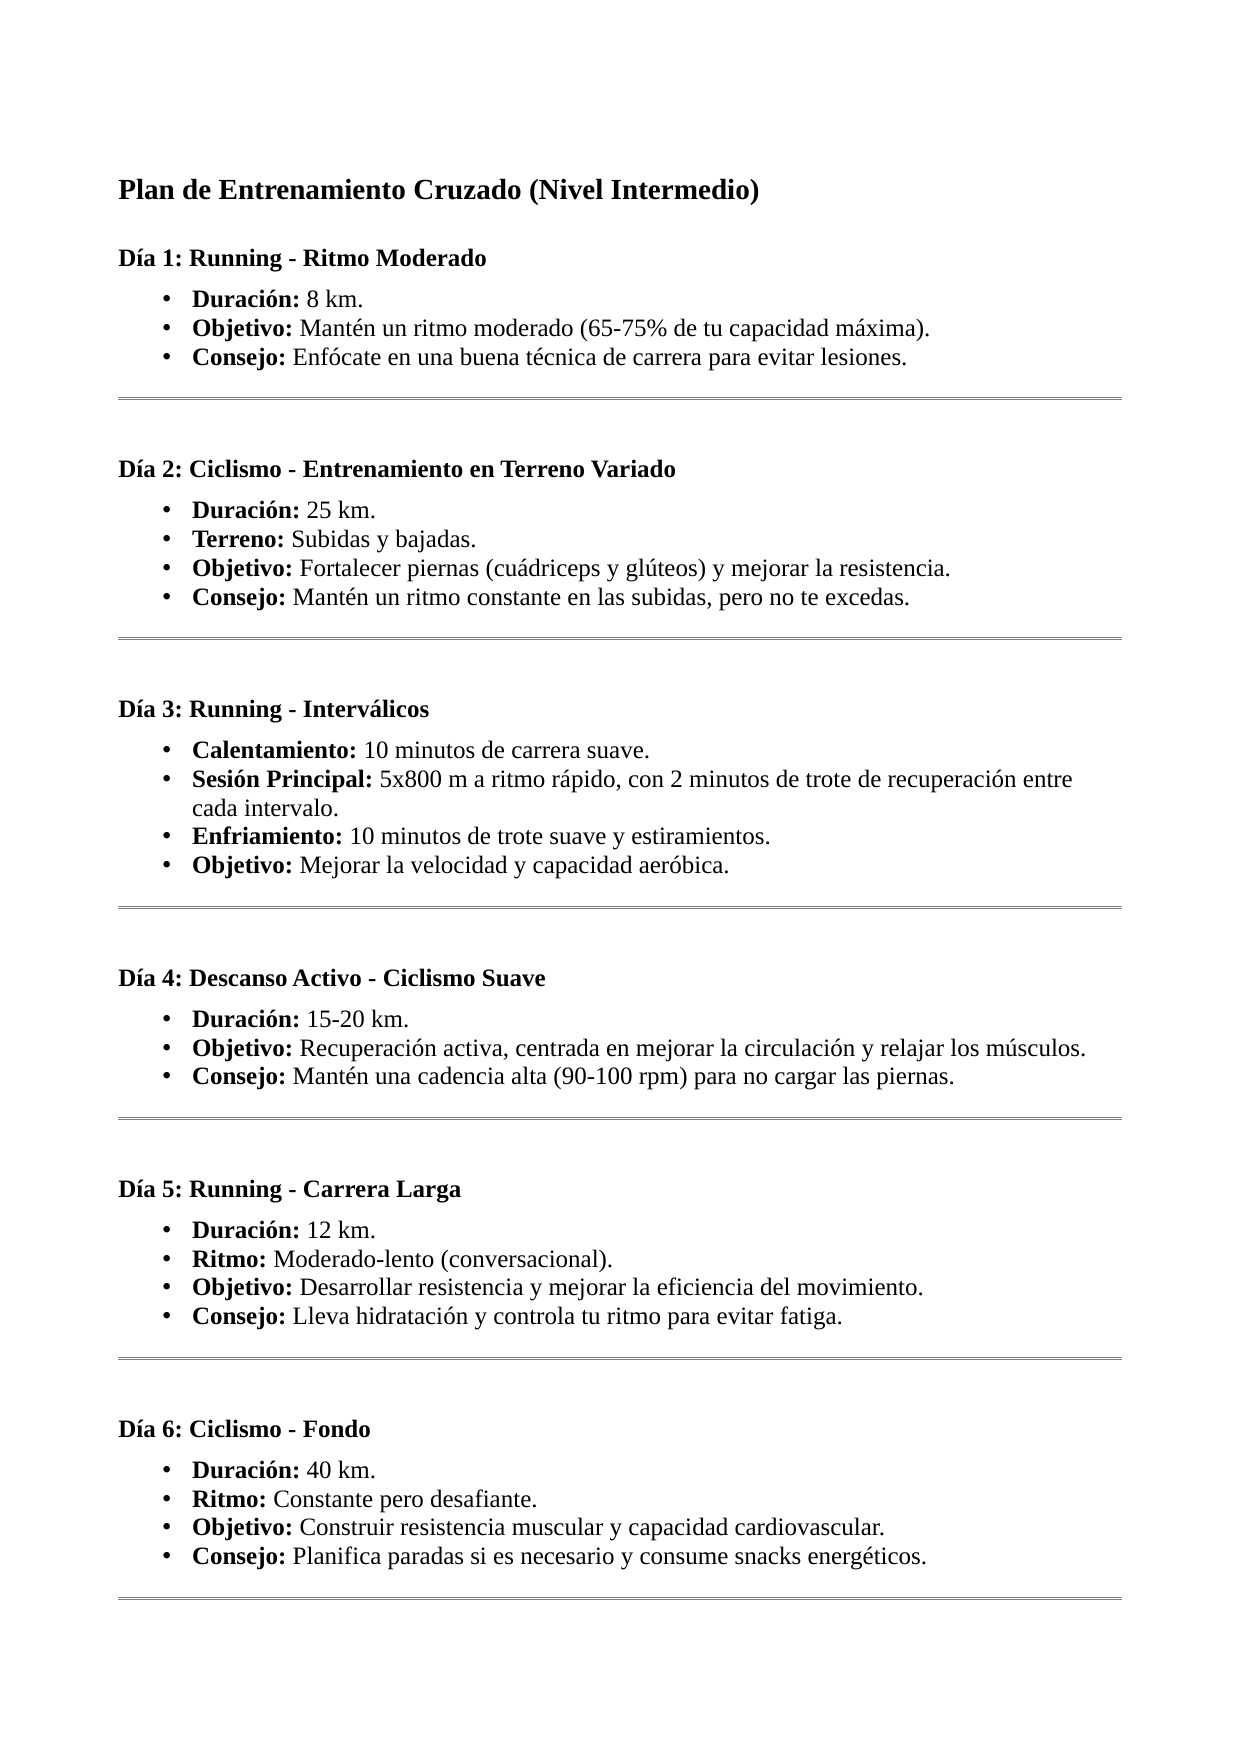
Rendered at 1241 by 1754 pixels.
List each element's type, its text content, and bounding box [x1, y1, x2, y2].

list Sesión Principal: 5x800 m a ritmo rápido, con 2 minutos de trote de recuperación entre cada intervalo. [162, 764, 1122, 821]
list Enfriamiento: 10 minutos de trote suave y estiramientos. [162, 821, 1122, 850]
list Consejo: Enfócate en una buena técnica de carrera para evitar lesiones. [162, 342, 1122, 370]
list Terreno: Subidas y bajadas. [162, 524, 1122, 553]
list Objetivo: Construir resistencia muscular y capacidad cardiovascular. [162, 1512, 1122, 1541]
list Consejo: Lleva hidratación y controla tu ritmo para evitar fatiga. [162, 1301, 1122, 1330]
subtitle Día 1: Running - Ritmo Moderado [118, 243, 1122, 272]
list Ritmo: Constante pero desafiante. [162, 1484, 1122, 1512]
subtitle Día 4: Descanso Activo - Ciclismo Suave [118, 963, 1122, 991]
list Duración: 25 km. [162, 495, 1122, 524]
subtitle Plan de Entrenamiento Cruzado (Nivel Intermedio) [118, 172, 1122, 205]
list Duración: 15-20 km. [162, 1004, 1122, 1033]
list Consejo: Mantén un ritmo constante en las subidas, pero no te excedas. [162, 582, 1122, 610]
list Objetivo: Mejorar la velocidad y capacidad aeróbica. [162, 850, 1122, 879]
list Ritmo: Moderado-lento (conversacional). [162, 1244, 1122, 1272]
subtitle Día 6: Ciclismo - Fondo [118, 1414, 1122, 1442]
list Consejo: Planifica paradas si es necesario y consume snacks energéticos. [162, 1541, 1122, 1570]
list Calentamiento: 10 minutos de carrera suave. [162, 735, 1122, 764]
list Objetivo: Recuperación activa, centrada en mejorar la circulación y relajar los músculos. [162, 1033, 1122, 1061]
subtitle Día 2: Ciclismo - Entrenamiento en Terreno Variado [118, 454, 1122, 483]
list Objetivo: Fortalecer piernas (cuádriceps y glúteos) y mejorar la resistencia. [162, 553, 1122, 582]
subtitle Día 3: Running - Interválicos [118, 694, 1122, 723]
list Duración: 12 km. [162, 1215, 1122, 1244]
list Duración: 8 km. [162, 284, 1122, 313]
list Consejo: Mantén una cadencia alta (90-100 rpm) para no cargar las piernas. [162, 1061, 1122, 1090]
list Objetivo: Mantén un ritmo moderado (65-75% de tu capacidad máxima). [162, 313, 1122, 342]
list Duración: 40 km. [162, 1455, 1122, 1484]
subtitle Día 5: Running - Carrera Larga [118, 1174, 1122, 1202]
list Objetivo: Desarrollar resistencia y mejorar la eficiencia del movimiento. [162, 1272, 1122, 1301]
